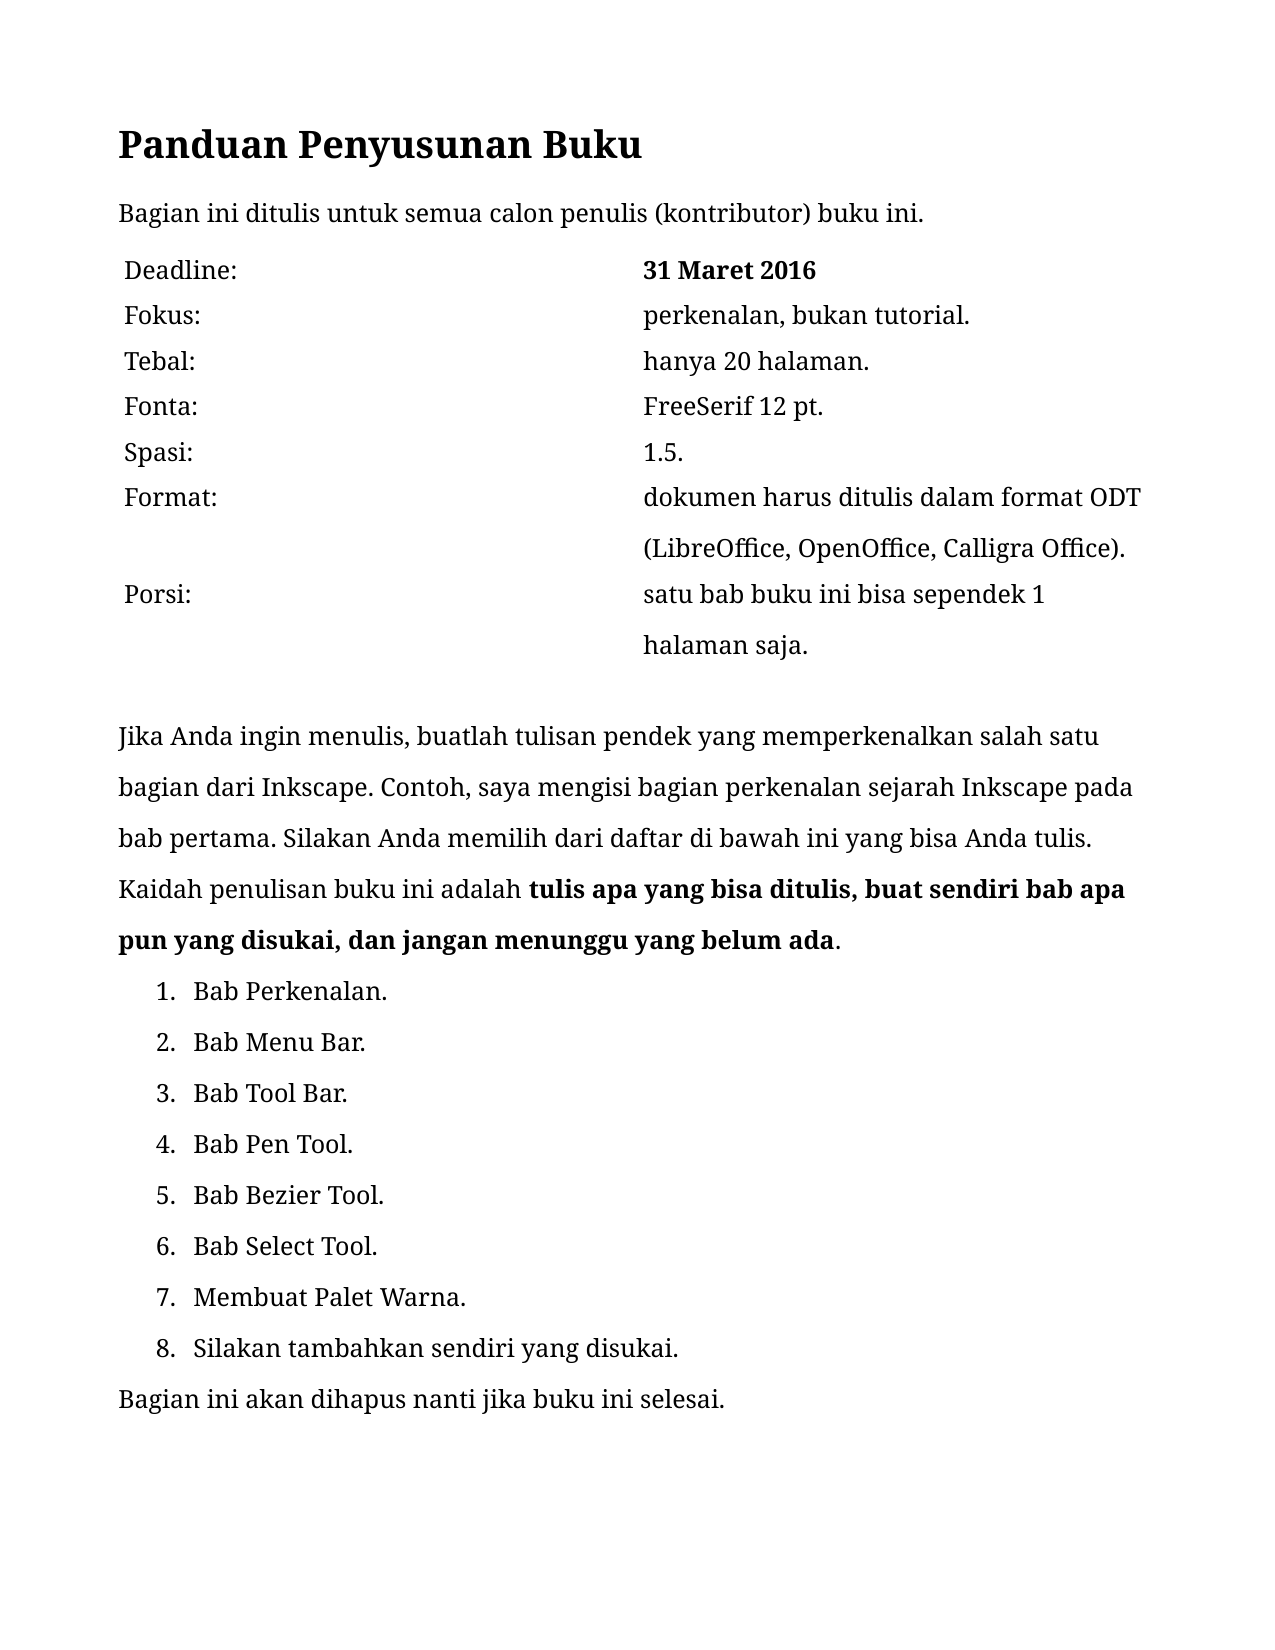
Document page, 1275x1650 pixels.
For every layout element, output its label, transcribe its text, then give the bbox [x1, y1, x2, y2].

table_cell perkenalan, bukan tutorial. [638, 292, 1157, 338]
list Bab Select Tool. [156, 1229, 1157, 1263]
table_header Deadline: [118, 247, 637, 292]
table_cell Tebal: [118, 338, 637, 383]
table_cell hanya 20 halaman. [638, 338, 1157, 383]
subtitle Panduan Penyusunan Buku [118, 118, 1157, 170]
list Membuat Palet Warna. [156, 1280, 1157, 1314]
text Jika Anda ingin menulis, buatlah tulisan pendek yang memperkenalkan salah satu bagian dari Inkscape. Contoh, saya mengisi bagian perkenalan sejarah Inkscape pada bab pertama. Silakan Anda memilih dari daftar di bawah ini yang bisa Anda tulis. Kaidah penulisan buku ini adalah tulis apa yang bisa ditulis, buat sendiri bab apa pun yang disukai, dan jangan menunggu yang belum ada. [118, 718, 1157, 957]
table_cell satu bab buku ini bisa sependek 1 halaman saja. [638, 571, 1157, 667]
text Bagian ini ditulis untuk semua calon penulis (kontributor) buku ini. [118, 196, 1157, 230]
table_cell Spasi: [118, 429, 637, 474]
table_cell dokumen harus ditulis dalam format ODT (LibreOffice, OpenOffice, Calligra Office). [638, 474, 1157, 571]
list Bab Pen Tool. [156, 1127, 1157, 1161]
table_cell FreeSerif 12 pt. [638, 383, 1157, 429]
list Bab Perkenalan. [156, 974, 1157, 1008]
list Bab Tool Bar. [156, 1076, 1157, 1110]
list Bab Bezier Tool. [156, 1178, 1157, 1212]
text Bagian ini akan dihapus nanti jika buku ini selesai. [118, 1382, 1157, 1416]
table_cell 1.5. [638, 429, 1157, 474]
table_header 31 Maret 2016 [638, 247, 1157, 292]
table_cell Format: [118, 474, 637, 571]
list Bab Menu Bar. [156, 1025, 1157, 1059]
list Silakan tambahkan sendiri yang disukai. [156, 1331, 1157, 1365]
table_cell Fonta: [118, 383, 637, 429]
table_cell Fokus: [118, 292, 637, 338]
table_cell Porsi: [118, 571, 637, 667]
